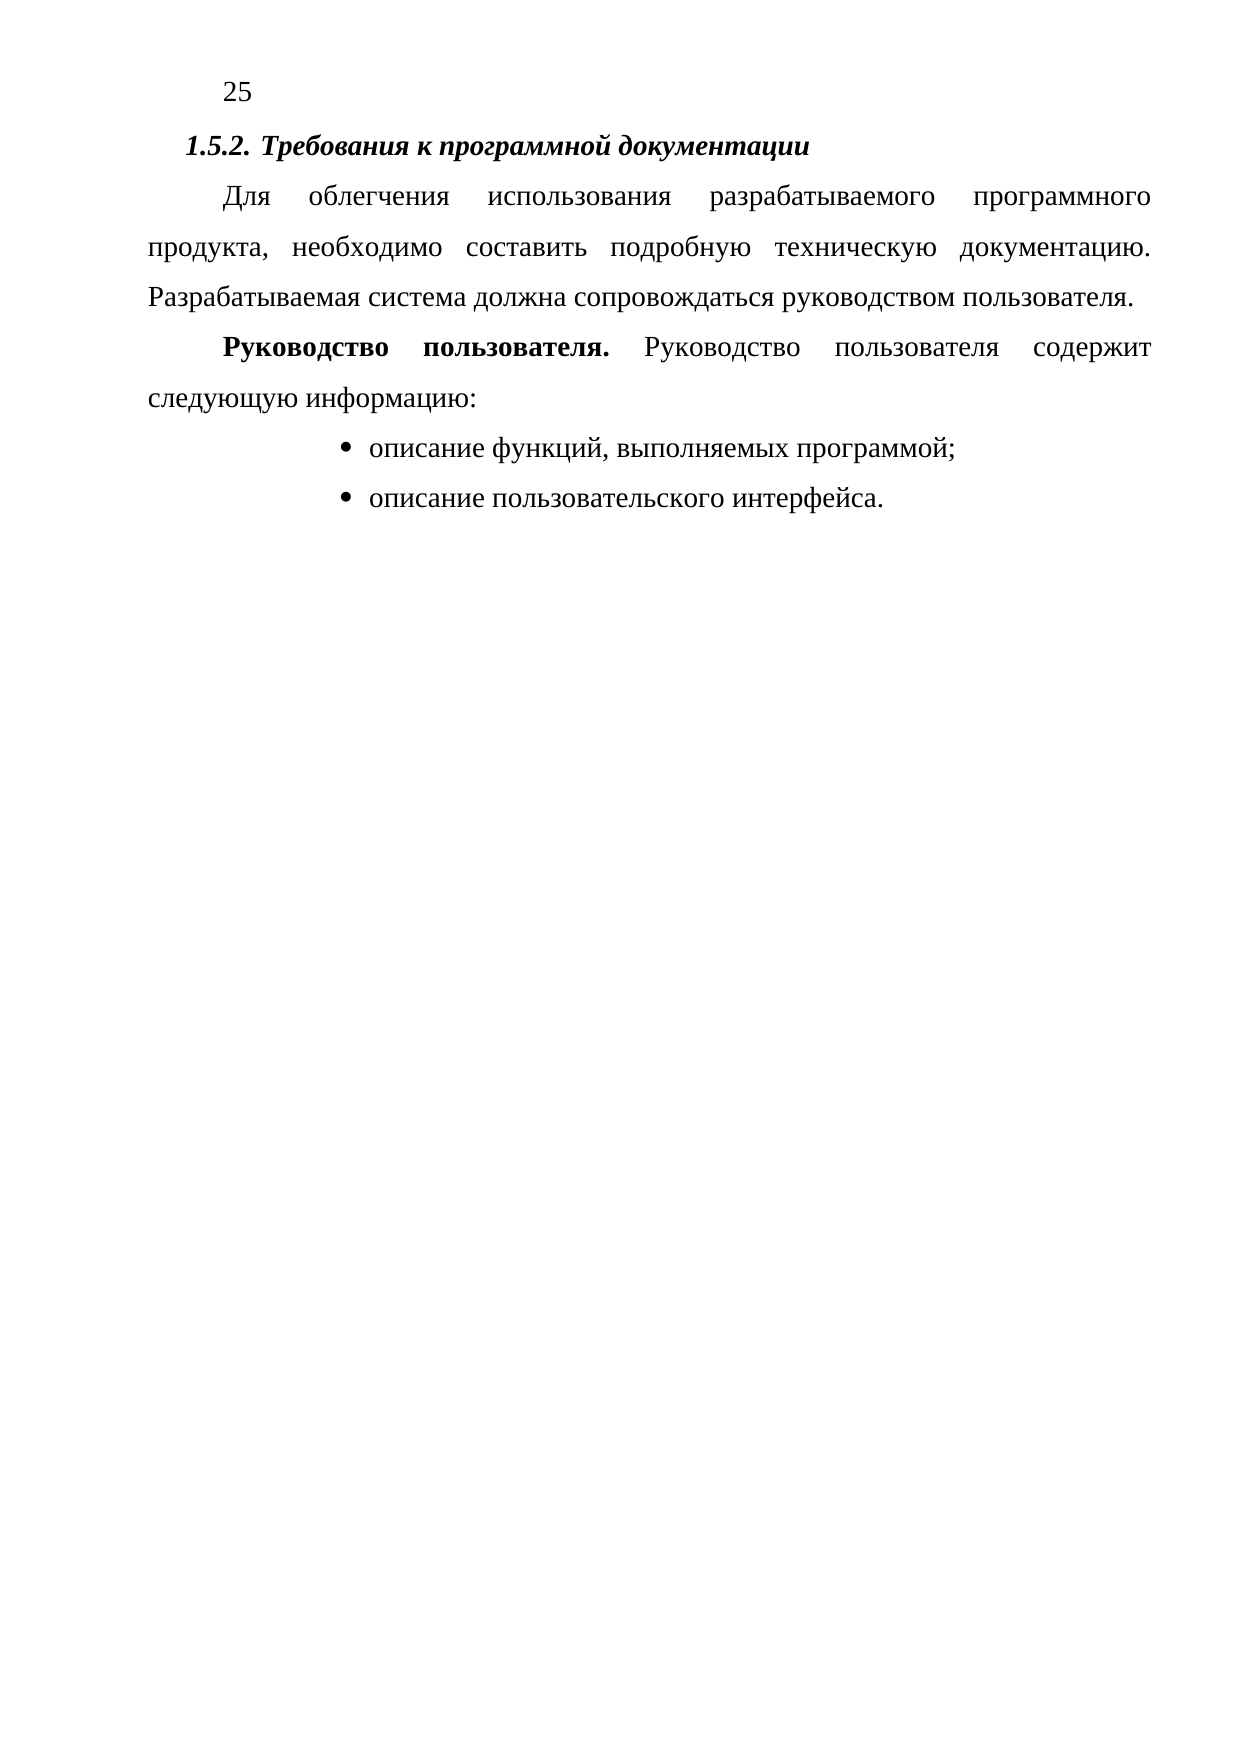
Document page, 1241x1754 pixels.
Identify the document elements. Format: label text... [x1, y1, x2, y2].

subtitle Требования к программной документации [185, 128, 1152, 162]
list описание функций, выполняемых программой; [266, 430, 1152, 464]
text Для облегчения использования разрабатываемого программного продукта, необходимо составить подробную техническую документацию. Разрабатываемая система должна сопровождаться руководством пользователя. [148, 178, 1152, 313]
list описание пользовательского интерфейса. [266, 481, 1152, 514]
text Руководство пользователя. Руководство пользователя содержит следующую информацию: [148, 329, 1152, 413]
